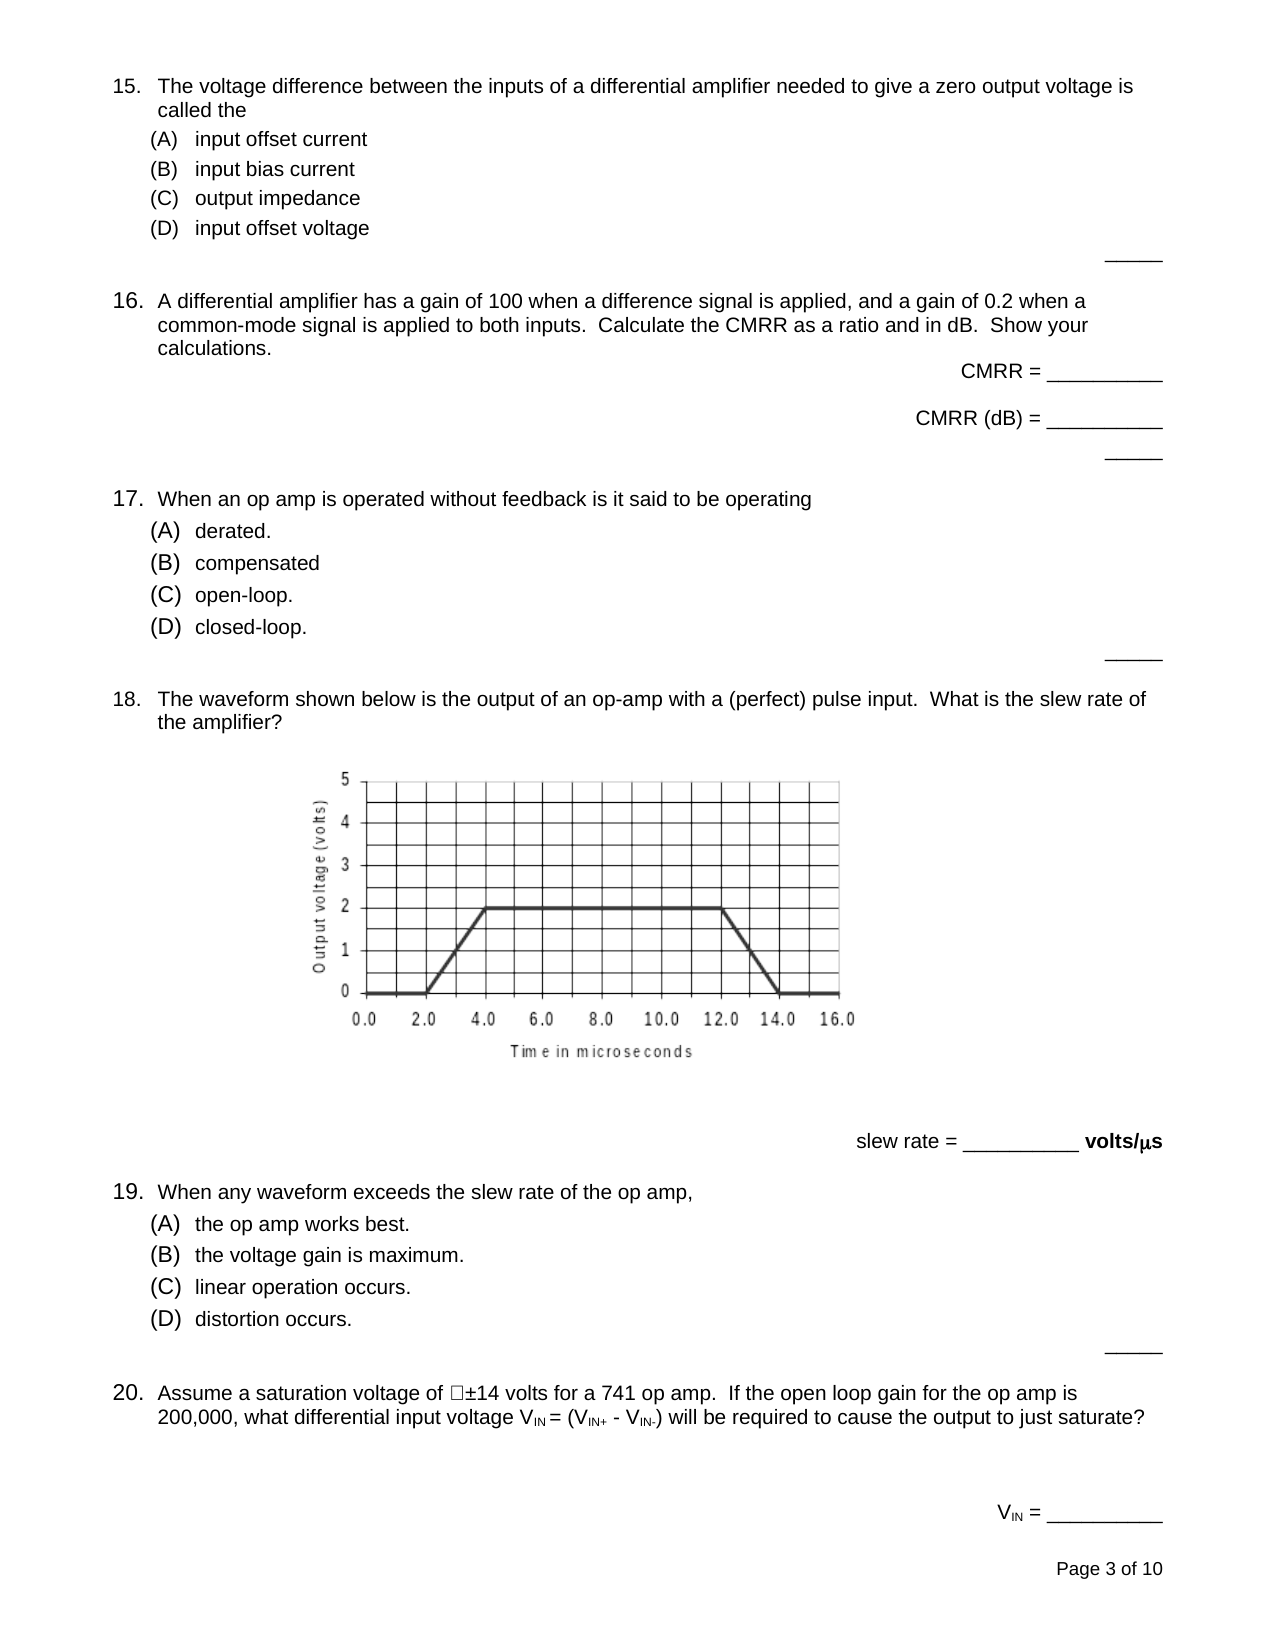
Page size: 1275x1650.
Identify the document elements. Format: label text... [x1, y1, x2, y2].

subtitle input offset current [150, 128, 1162, 151]
subtitle closed-loop. [150, 613, 1162, 639]
subtitle When an op amp is operated without feedback is it said to be operating [112, 486, 1162, 512]
subtitle input bias current [150, 157, 1162, 180]
text _____ [112, 1332, 1162, 1355]
subtitle compensated [150, 550, 1162, 575]
subtitle The voltage difference between the inputs of a differential amplifier needed to give a zero output voltage is called the [112, 75, 1162, 121]
subtitle input offset voltage [150, 216, 1162, 239]
subtitle linear operation occurs. [150, 1274, 1162, 1300]
subtitle Assume a saturation voltage of ±14 volts for a 741 op amp. If the open loop gain for the op amp is 200,000, what differential input voltage VIN = (VIN+ - VIN-) will be required to cause the output to just saturate? [112, 1380, 1162, 1501]
subtitle derated. [150, 518, 1162, 543]
text _____ [112, 639, 1162, 662]
subtitle distortion occurs. [150, 1306, 1162, 1332]
text VIN = __________ [112, 1501, 1162, 1524]
text _____ [112, 239, 1162, 263]
subtitle When any waveform exceeds the slew rate of the op amp, [112, 1178, 1162, 1204]
subtitle the voltage gain is maximum. [150, 1242, 1162, 1268]
text slew rate = __________ volts/s [112, 1130, 1162, 1153]
subtitle open-loop. [150, 582, 1162, 607]
text CMRR = __________ CMRR (dB) = __________ [112, 360, 1162, 429]
subtitle A differential amplifier has a gain of 100 when a difference signal is applied, and a gain of 0.2 when a common-mode signal is applied to both inputs. Calculate the CMRR as a ratio and in dB. Show your calculations. [112, 288, 1162, 360]
text _____ [112, 438, 1162, 461]
subtitle output impedance [150, 187, 1162, 210]
subtitle The waveform shown below is the output of an op-amp with a (perfect) pulse input. What is the slew rate of the amplifier? [112, 687, 1162, 1130]
subtitle the op amp works best. [150, 1210, 1162, 1236]
